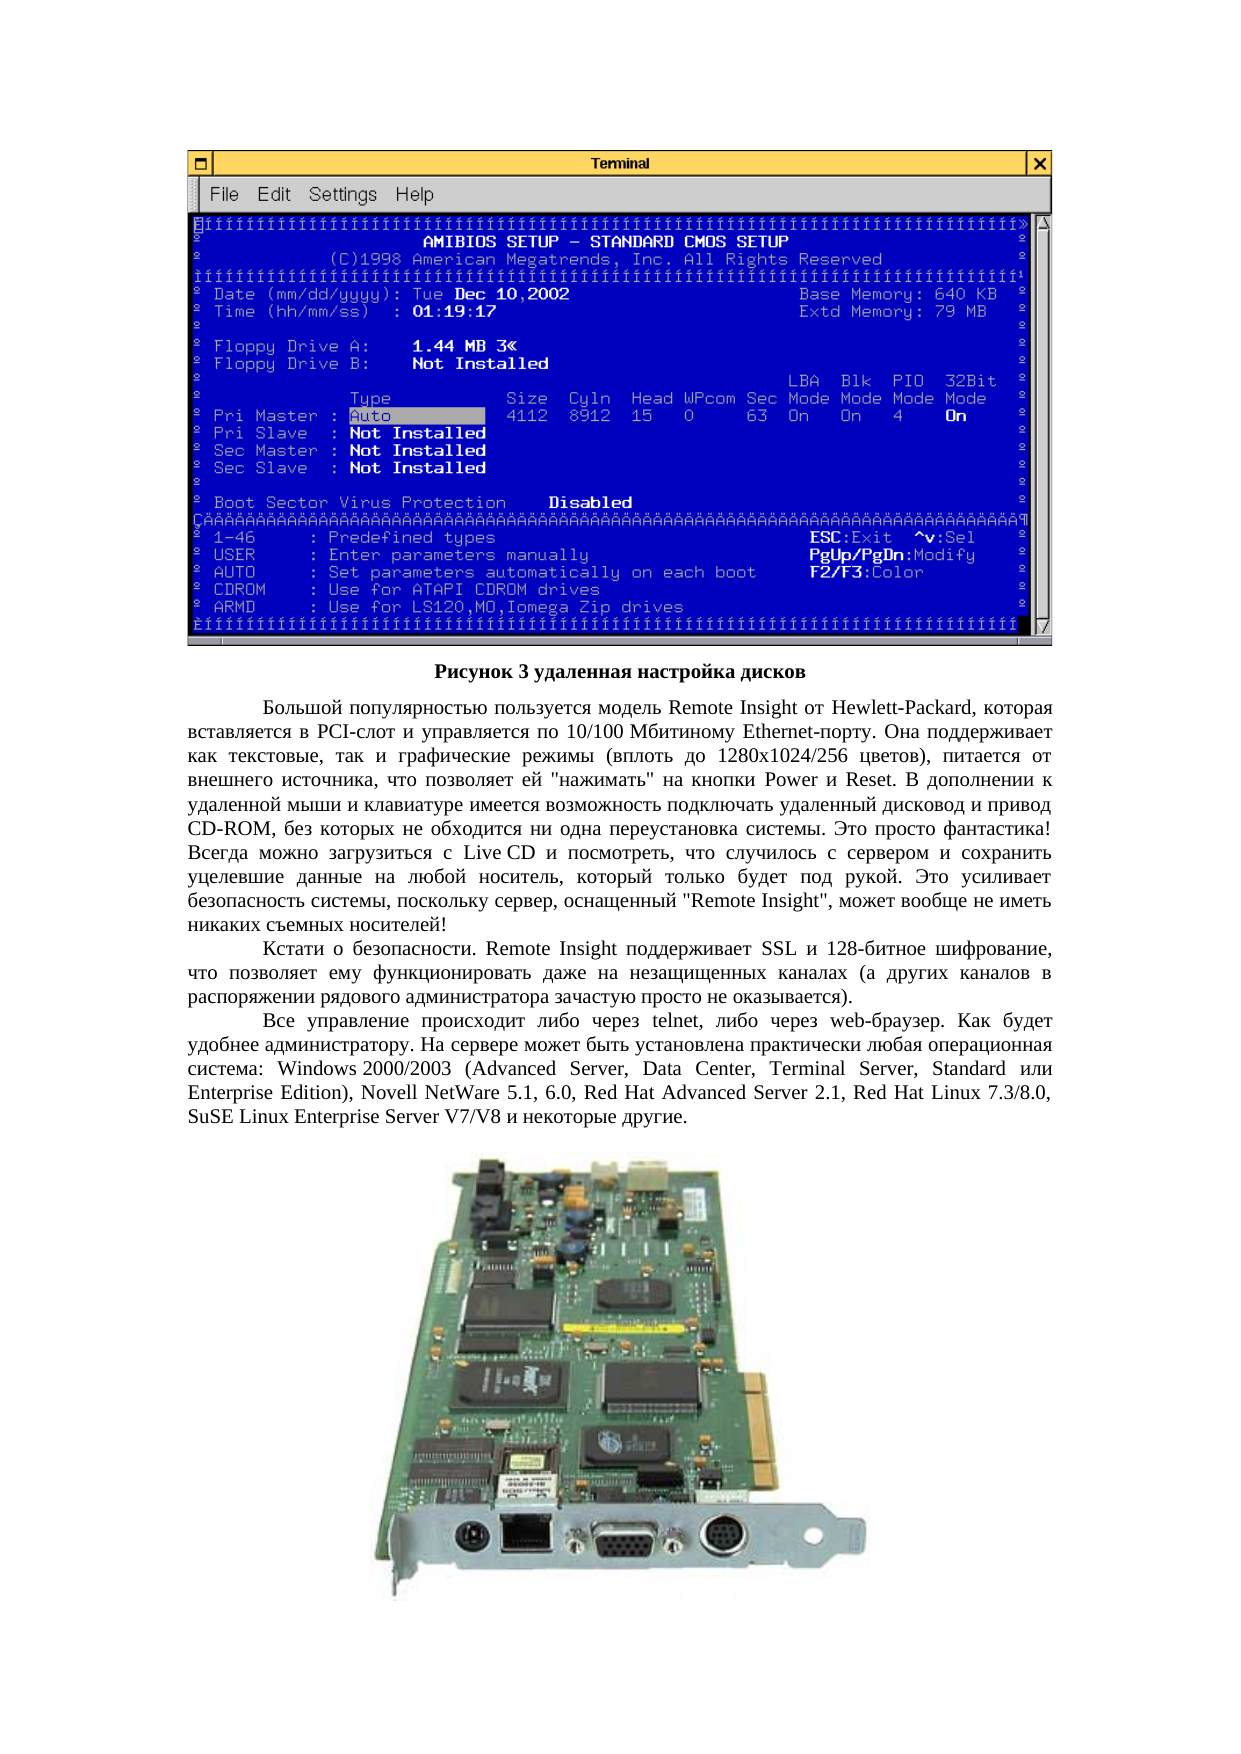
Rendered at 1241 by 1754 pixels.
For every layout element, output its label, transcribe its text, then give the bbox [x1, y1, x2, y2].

picture [187, 150, 1053, 646]
text Все управление происходит либо через telnet, либо через web-браузер. Как будет удобнее администратору. На сервере может быть установлена практически любая операционная система: Windows 2000/2003 (Advanced Server, Data Center, Terminal Server, Standard или Enterprise Edition), Novell NetWare 5.1, 6.0, Red Hat Advanced Server 2.1, Red Hat Linux 7.3/8.0, SuSE Linux Enterprise Server V7/V8 и некоторые другие. [187, 1008, 1053, 1128]
text Кстати о безопасности. Remote Insight поддерживает SSL и 128-битное шифрование, что позволяет ему функционировать даже на незащищенных каналах (а других каналов в распоряжении рядового администратора зачастую просто не оказывается). [187, 936, 1053, 1008]
picture [370, 1152, 870, 1601]
text Большой популярностью пользуется модель Remote Insight от Hewlett-Packard, которая вставляется в PCI-слот и управляется по 10/100 Мбитиному Ethernet-порту. Она поддерживает как текстовые, так и графические режимы (вплоть до 1280х1024/256 цветов), питается от внешнего источника, что позволяет ей "нажимать" на кнопки Power и Reset. В дополнении к удаленной мыши и клавиатуре имеется возможность подключать удаленный дисковод и привод CD-ROM, без которых не обходится ни одна переустановка системы. Это просто фантастика! Всегда можно загрузиться с Live CD и посмотреть, что случилось с сервером и сохранить уцелевшие данные на любой носитель, который только будет под рукой. Это усиливает безопасность системы, поскольку сервер, оснащенный "Remote Insight", может вообще не иметь никаких съемных носителей! [187, 695, 1053, 936]
text Рисунок 3 удаленная настройка дисков [187, 659, 1053, 683]
